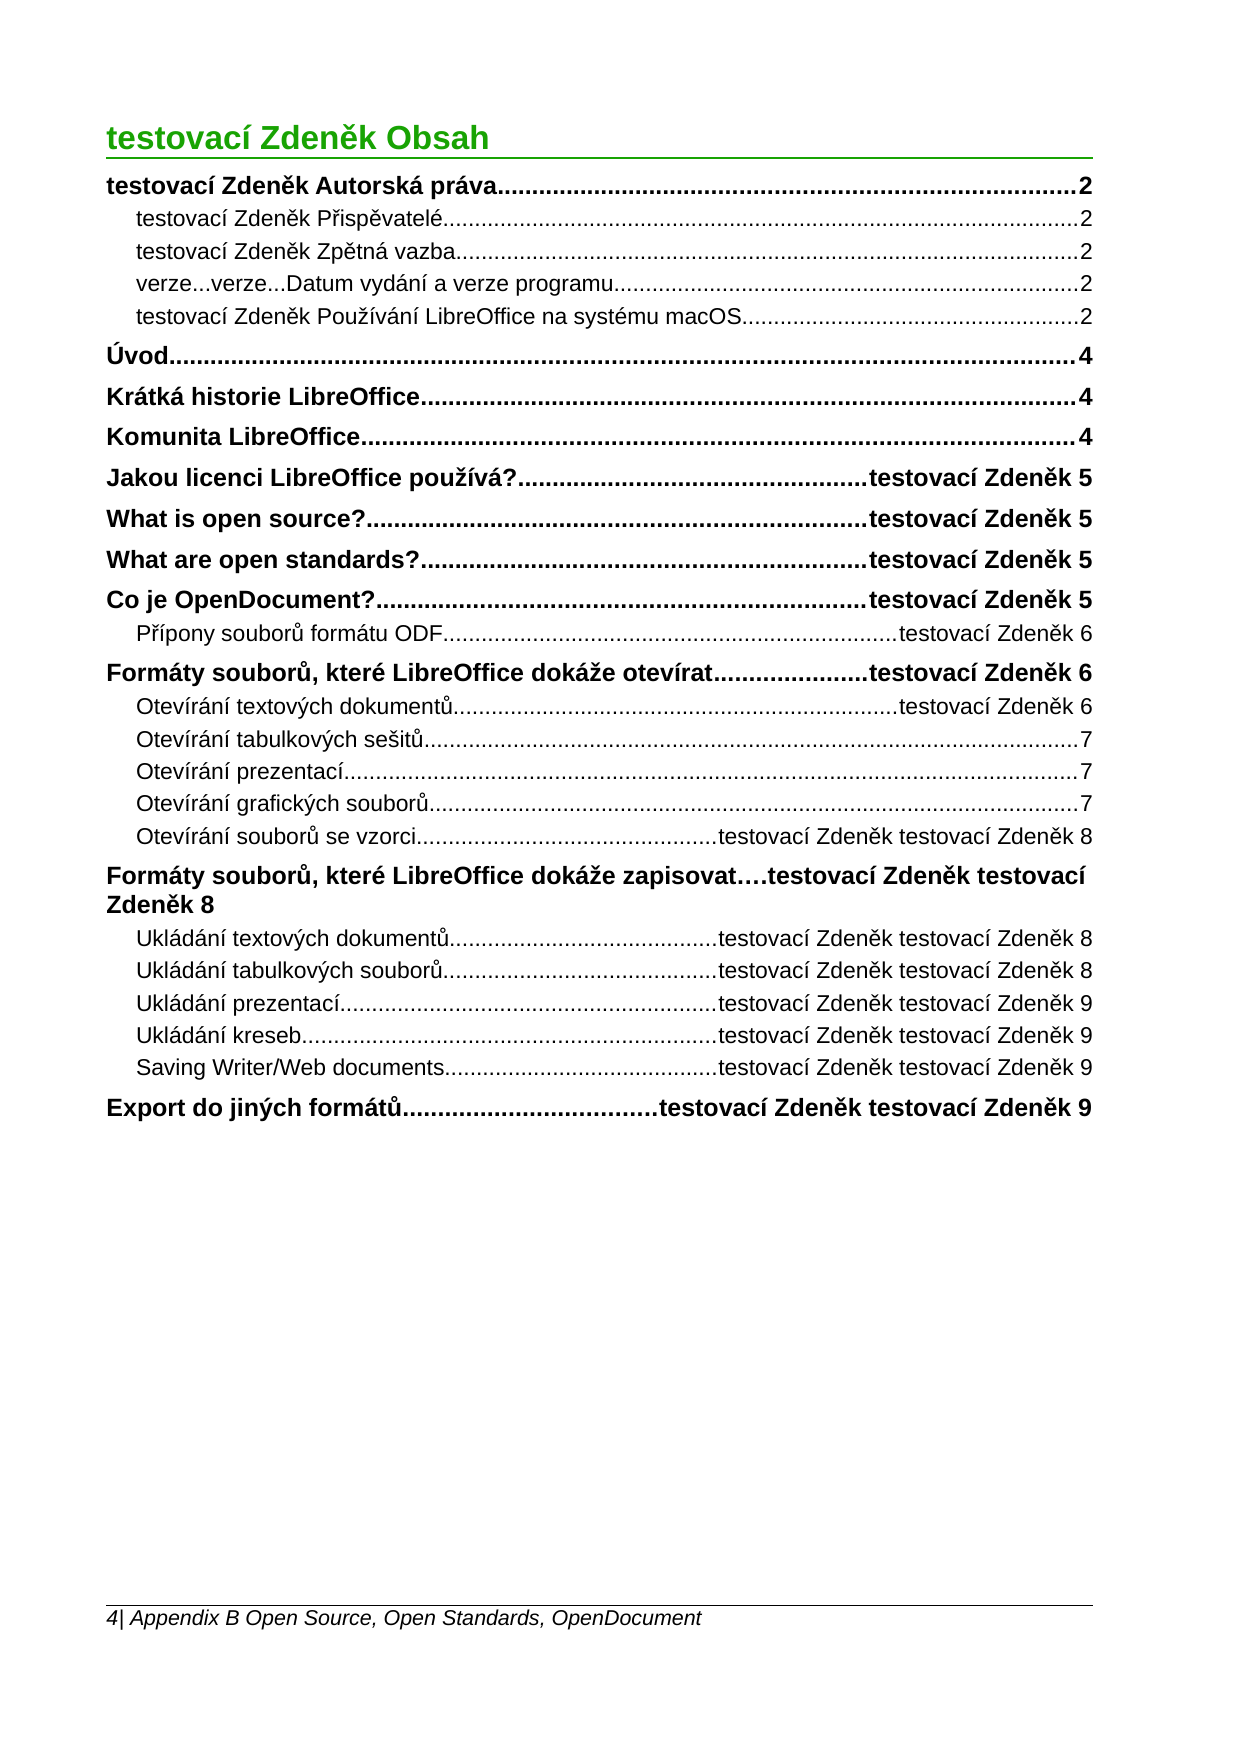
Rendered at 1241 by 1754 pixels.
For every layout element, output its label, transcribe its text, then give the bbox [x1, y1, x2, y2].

text Saving Writer/Web documents testovací Zdeněk testovací Zdeněk 9 [136, 1054, 1093, 1081]
text Jakou licenci LibreOffice používá? testovací Zdeněk 5 [106, 463, 1093, 492]
text Co je OpenDocument? testovací Zdeněk 5 [106, 585, 1093, 614]
text Úvod 4 [106, 341, 1093, 370]
text Formáty souborů, které LibreOffice dokáže otevírat testovací Zdeněk 6 [106, 658, 1093, 687]
text testovací Zdeněk Přispěvatelé 2 [136, 205, 1093, 232]
text Otevírání grafických souborů 7 [136, 790, 1093, 817]
text Ukládání prezentací testovací Zdeněk testovací Zdeněk 9 [136, 989, 1093, 1016]
text Ukládání kreseb testovací Zdeněk testovací Zdeněk 9 [136, 1022, 1093, 1048]
text Krátká historie LibreOffice 4 [106, 382, 1093, 410]
text Otevírání textových dokumentů testovací Zdeněk 6 [136, 693, 1093, 719]
text testovací Zdeněk Zpětná vazba 2 [136, 238, 1093, 264]
text testovací Zdeněk Používání LibreOffice na systému macOS 2 [136, 303, 1093, 329]
text Formáty souborů, které LibreOffice dokáže zapisovat testovací Zdeněk testovací Zdeněk 8 [106, 861, 1093, 919]
text What is open source? testovací Zdeněk 5 [106, 504, 1093, 533]
text Otevírání tabulkových sešitů 7 [136, 726, 1093, 752]
subtitle testovací Zdeněk Obsah [106, 118, 1093, 157]
text testovací Zdeněk Autorská práva 2 [106, 171, 1093, 199]
text Komunita LibreOffice 4 [106, 422, 1093, 451]
text Otevírání prezentací 7 [136, 758, 1093, 784]
text Přípony souborů formátu ODF testovací Zdeněk 6 [136, 620, 1093, 646]
text Ukládání textových dokumentů testovací Zdeněk testovací Zdeněk 8 [136, 925, 1093, 951]
text Export do jiných formátů testovací Zdeněk testovací Zdeněk 9 [106, 1093, 1093, 1121]
text Ukládání tabulkových souborů testovací Zdeněk testovací Zdeněk 8 [136, 957, 1093, 983]
text Otevírání souborů se vzorci testovací Zdeněk testovací Zdeněk 8 [136, 823, 1093, 849]
text verze...verze...Datum vydání a verze programu 2 [136, 270, 1093, 297]
text What are open standards? testovací Zdeněk 5 [106, 544, 1093, 573]
